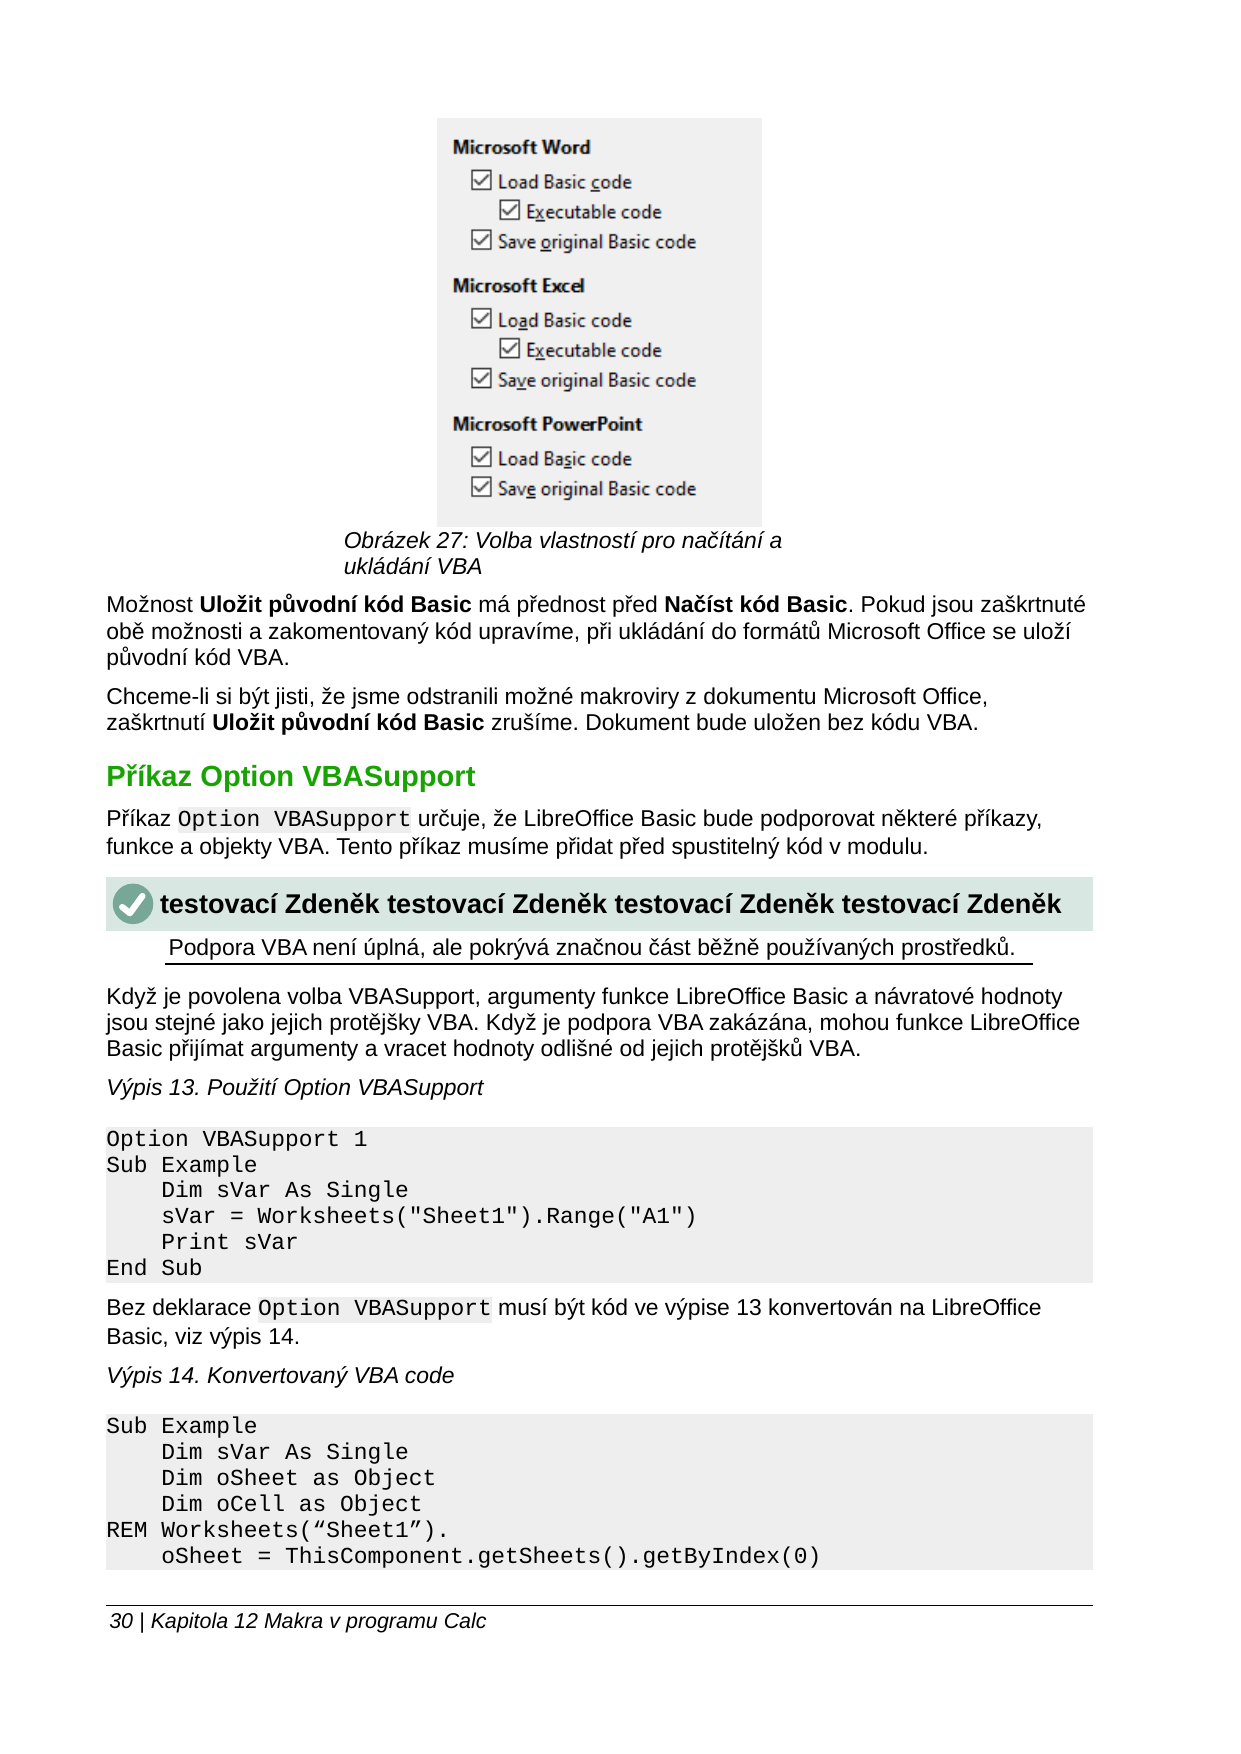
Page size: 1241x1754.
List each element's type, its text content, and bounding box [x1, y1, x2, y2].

text Podpora VBA není úplná, ale pokrývá značnou část běžně používaných prostředků. [165, 931, 1033, 963]
text Příkaz Option VBASupport určuje, že LibreOffice Basic bude podporovat některé příkazy, funkce a objekty VBA. Tento příkaz musíme přidat před spustitelný kód v modulu. [106, 805, 1093, 859]
subtitle Příkaz Option VBASupport [106, 759, 1093, 793]
picture [437, 118, 762, 527]
text Výpis 14. Konvertovaný VBA code [106, 1362, 1093, 1388]
text Chceme-li si být jisti, že jsme odstranili možné makroviry z dokumentu Microsoft Office, zaškrtnutí Uložit původní kód Basic zrušíme. Dokument bude uložen bez kódu VBA. [106, 683, 1093, 736]
text Výpis 13. Použití Option VBASupport [106, 1074, 1093, 1101]
text Bez deklarace Option VBASupport musí být kód ve výpise 13 konvertován na LibreOffice Basic, viz výpis 14. [106, 1294, 1093, 1349]
text Sub Example Dim sVar As Single Dim oSheet as Object Dim oCell as Object REM Worksheets(“Sheet1”). oSheet = ThisComponent.getSheets().getByIndex(0) [106, 1414, 1093, 1570]
text Option VBASupport 1 Sub Example Dim sVar As Single sVar = Worksheets("Sheet1").Range("A1") Print sVar End Sub [106, 1127, 1093, 1283]
text Obrázek 27: Volba vlastností pro načítání a ukládání VBA [343, 527, 856, 579]
text Když je povolena volba VBASupport, argumenty funkce LibreOffice Basic a návratové hodnoty jsou stejné jako jejich protějšky VBA. Když je podpora VBA zakázána, mohou funkce LibreOffice Basic přijímat argumenty a vracet hodnoty odlišné od jejich protějšků VBA. [106, 983, 1093, 1062]
subtitle testovací Zdeněk testovací Zdeněk testovací Zdeněk testovací Zdeněk [106, 877, 1093, 931]
text Možnost Uložit původní kód Basic má přednost před Načíst kód Basic. Pokud jsou zaškrtnuté obě možnosti a zakomentovaný kód upravíme, při ukládání do formátů Microsoft Office se uloží původní kód VBA. [106, 591, 1093, 671]
